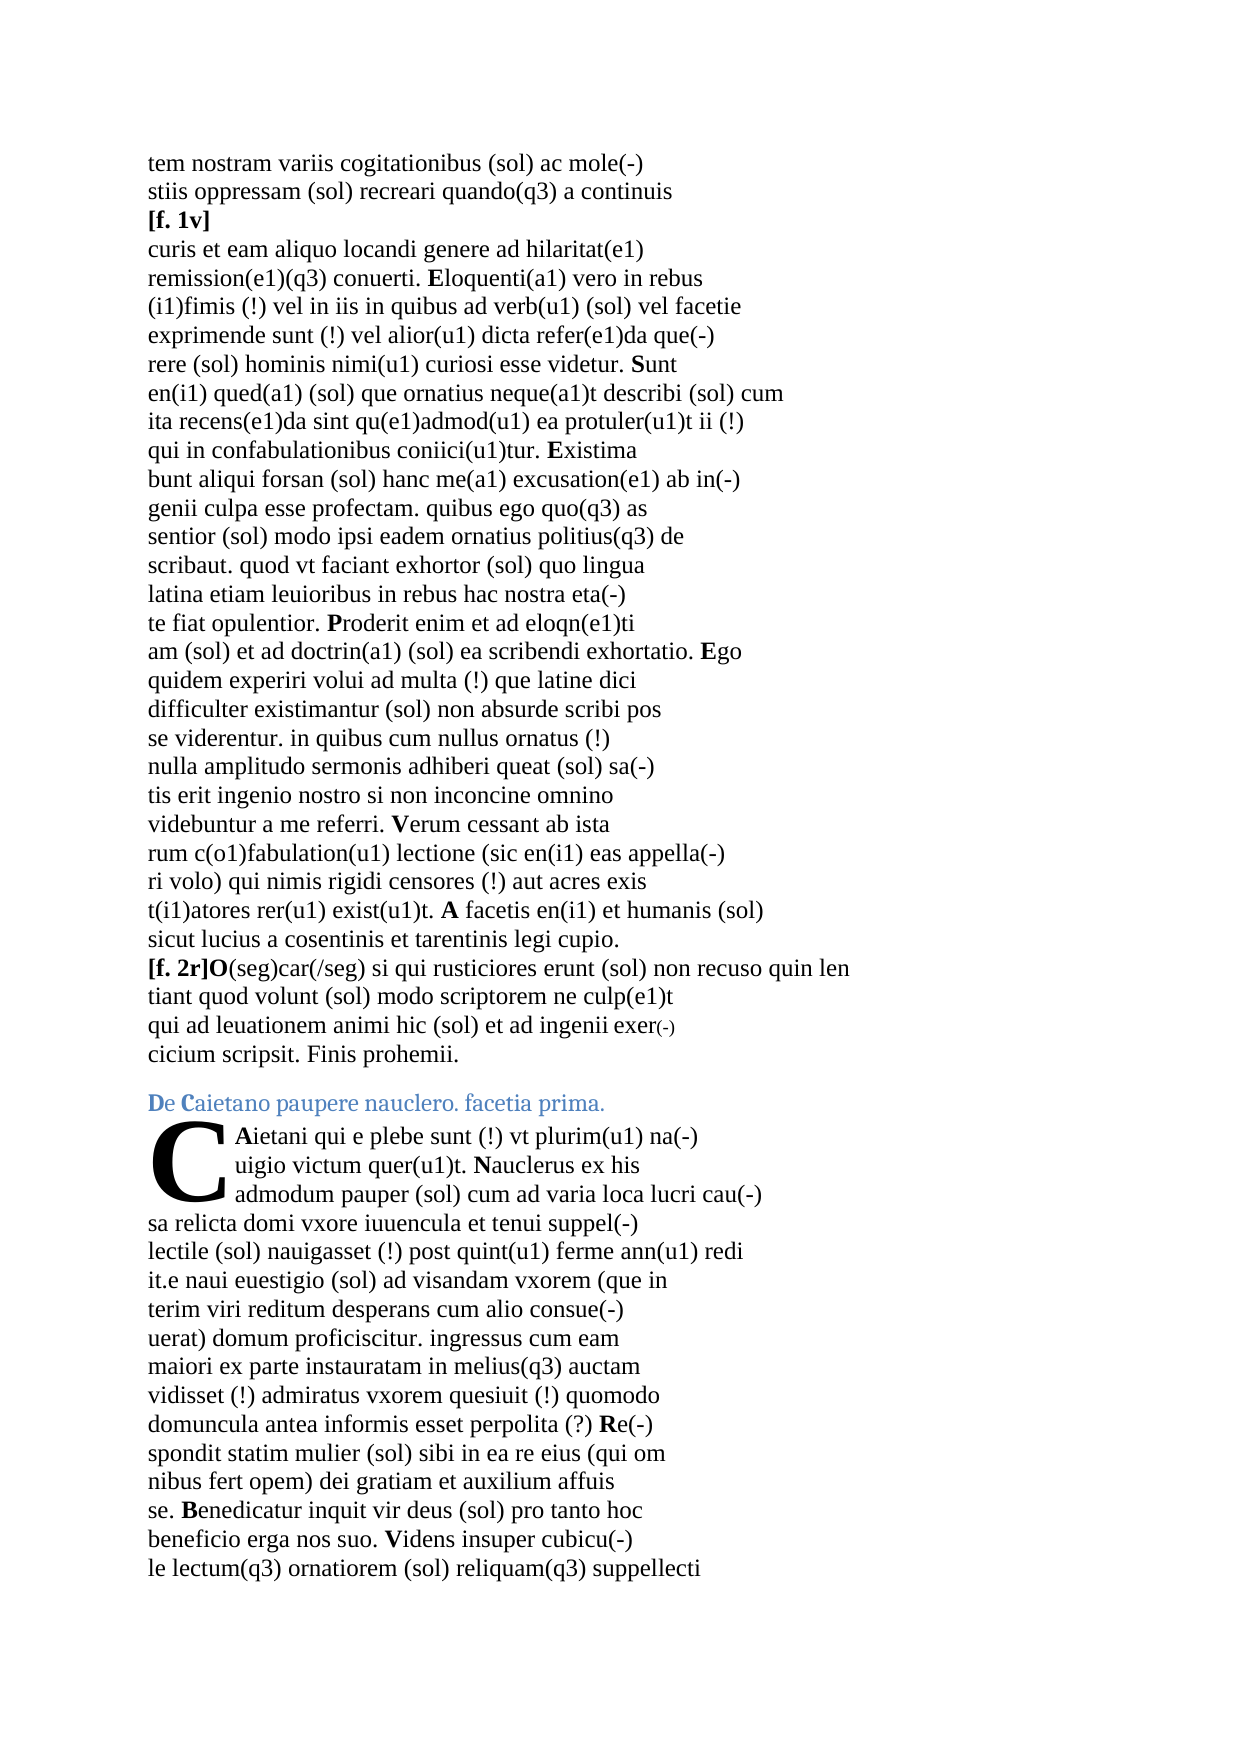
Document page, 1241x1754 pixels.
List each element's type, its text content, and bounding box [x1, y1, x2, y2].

subtitle De Caietano paupere nauclero. facetia prima. [148, 1088, 1093, 1117]
text tem nostram variis cogitationibus (sol) ac mole(-) stiis oppressam (sol) recreari quando(q3) a continuis [f. 1v] curis et eam aliquo locandi genere ad hilaritat(e1) remission(e1)(q3) conuerti. Eloquenti(a1) vero in rebus (i1)fimis (!) vel in iis in quibus ad verb(u1) (sol) vel facetie exprimende sunt (!) vel alior(u1) dicta refer(e1)da que(-) rere (sol) hominis nimi(u1) curiosi esse videtur. Sunt en(i1) qued(a1) (sol) que ornatius neque(a1)t describi (sol) cum ita recens(e1)da sint qu(e1)admod(u1) ea protuler(u1)t ii (!) qui in confabulationibus coniici(u1)tur. Existima bunt aliqui forsan (sol) hanc me(a1) excusation(e1) ab in(-) genii culpa esse profectam. quibus ego quo(q3) as sentior (sol) modo ipsi eadem ornatius politius(q3) de scribaut. quod vt faciant exhortor (sol) quo lingua latina etiam leuioribus in rebus hac nostra eta(-) te fiat opulentior. Proderit enim et ad eloqn(e1)ti am (sol) et ad doctrin(a1) (sol) ea scribendi exhortatio. Ego quidem experiri volui ad multa (!) que latine dici difficulter existimantur (sol) non absurde scribi pos se viderentur. in quibus cum nullus ornatus (!) nulla amplitudo sermonis adhiberi queat (sol) sa(-) tis erit ingenio nostro si non inconcine omnino videbuntur a me referri. Verum cessant ab ista rum c(o1)fabulation(u1) lectione (sic en(i1) eas appella(-) ri volo) qui nimis rigidi censores (!) aut acres exis t(i1)atores rer(u1) exist(u1)t. A facetis en(i1) et humanis (sol) sicut lucius a cosentinis et tarentinis legi cupio. [f. 2r]O(seg)car(/seg) si qui rusticiores erunt (sol) non recuso quin len tiant quod volunt (sol) modo scriptorem ne culp(e1)t qui ad leuationem animi hic (sol) et ad ingenii exer(-) cicium scripsit. Finis prohemii. [148, 148, 1093, 1068]
text CAietani qui e plebe sunt (!) vt plurim(u1) na(-) uigio victum quer(u1)t. Nauclerus ex his admodum pauper (sol) cum ad varia loca lucri cau(-) sa relicta domi vxore iuuencula et tenui suppel(-) lectile (sol) nauigasset (!) post quint(u1) ferme ann(u1) redi it.e naui euestigio (sol) ad visandam vxorem (que in terim viri reditum desperans cum alio consue(-) uerat) domum proficiscitur. ingressus cum eam maiori ex parte instauratam in melius(q3) auctam vidisset (!) admiratus vxorem quesiuit (!) quomodo domuncula antea informis esset perpolita (?) Re(-) spondit statim mulier (sol) sibi in ea re eius (qui om nibus fert opem) dei gratiam et auxilium affuis se. Benedicatur inquit vir deus (sol) pro tanto hoc beneficio erga nos suo. Videns insuper cubicu(-) le lectum(q3) ornatiorem (sol) reliquam(q3) suppellecti [148, 1121, 1093, 1581]
